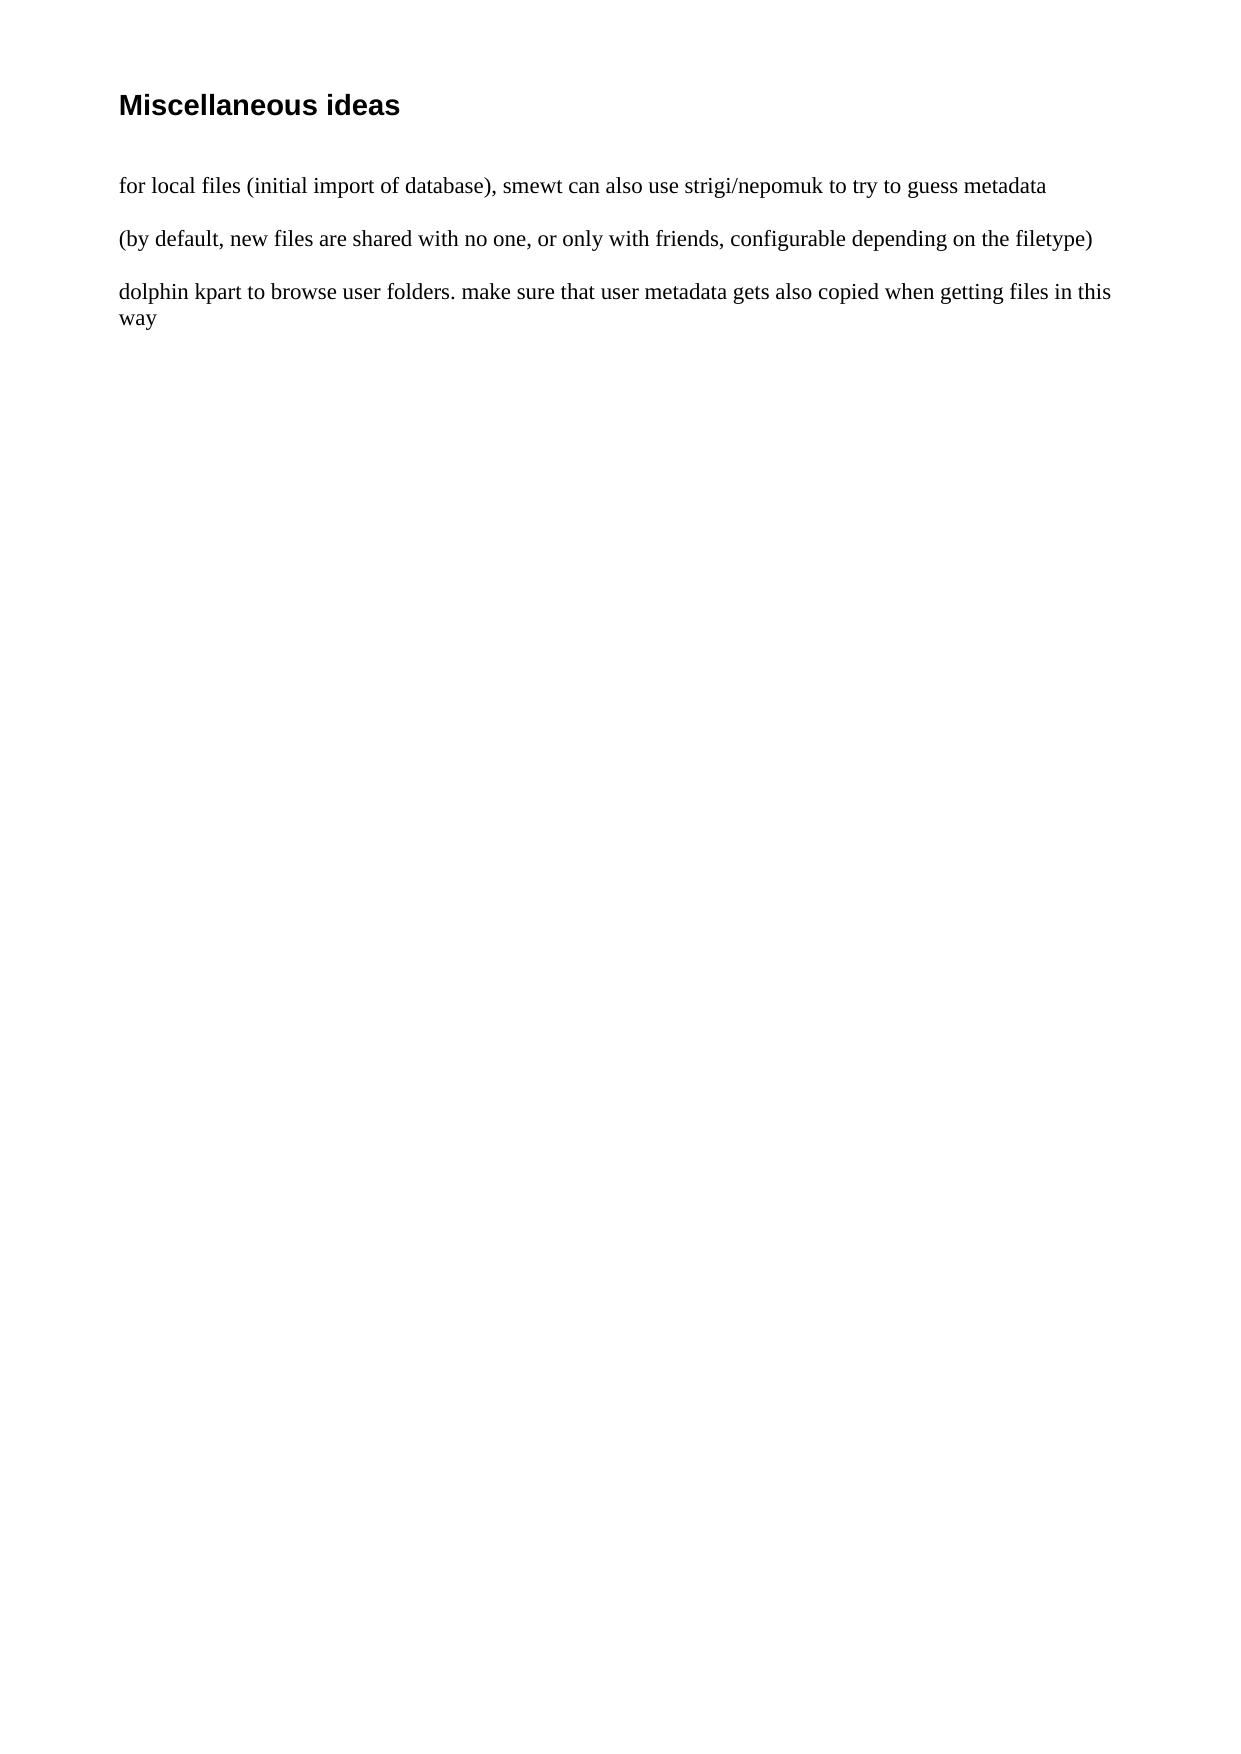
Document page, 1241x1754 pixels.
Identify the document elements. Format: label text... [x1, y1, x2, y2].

text (by default, new files are shared with no one, or only with friends, configurable depending on the filetype) [119, 225, 1121, 251]
text for local files (initial import of database), smewt can also use strigi/nepomuk to try to guess metadata [119, 172, 1121, 199]
subtitle Miscellaneous ideas [119, 87, 1121, 121]
text dolphin kpart to browse user folders. make sure that user metadata gets also copied when getting files in this way [119, 278, 1121, 331]
